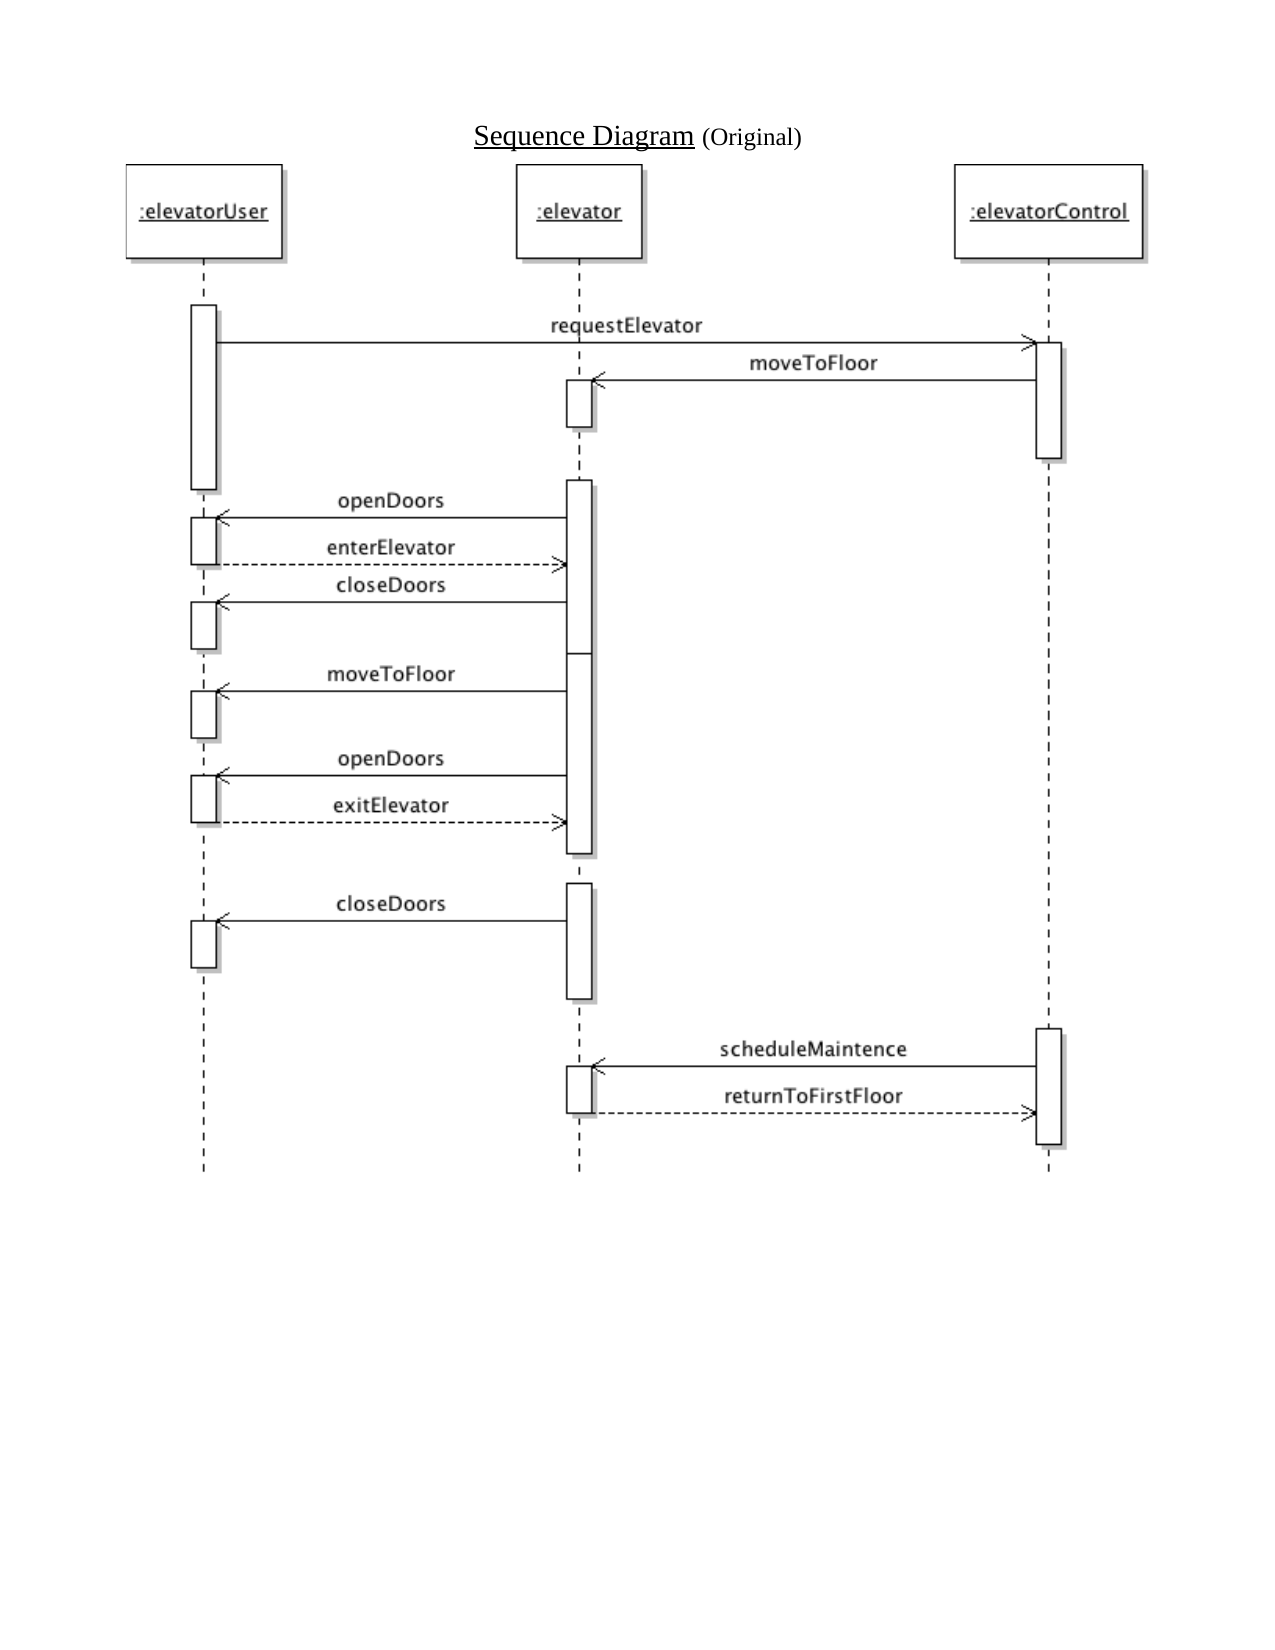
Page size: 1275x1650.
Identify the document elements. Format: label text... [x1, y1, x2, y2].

picture [125, 164, 1150, 1183]
text Sequence Diagram (Original) [118, 118, 1157, 152]
